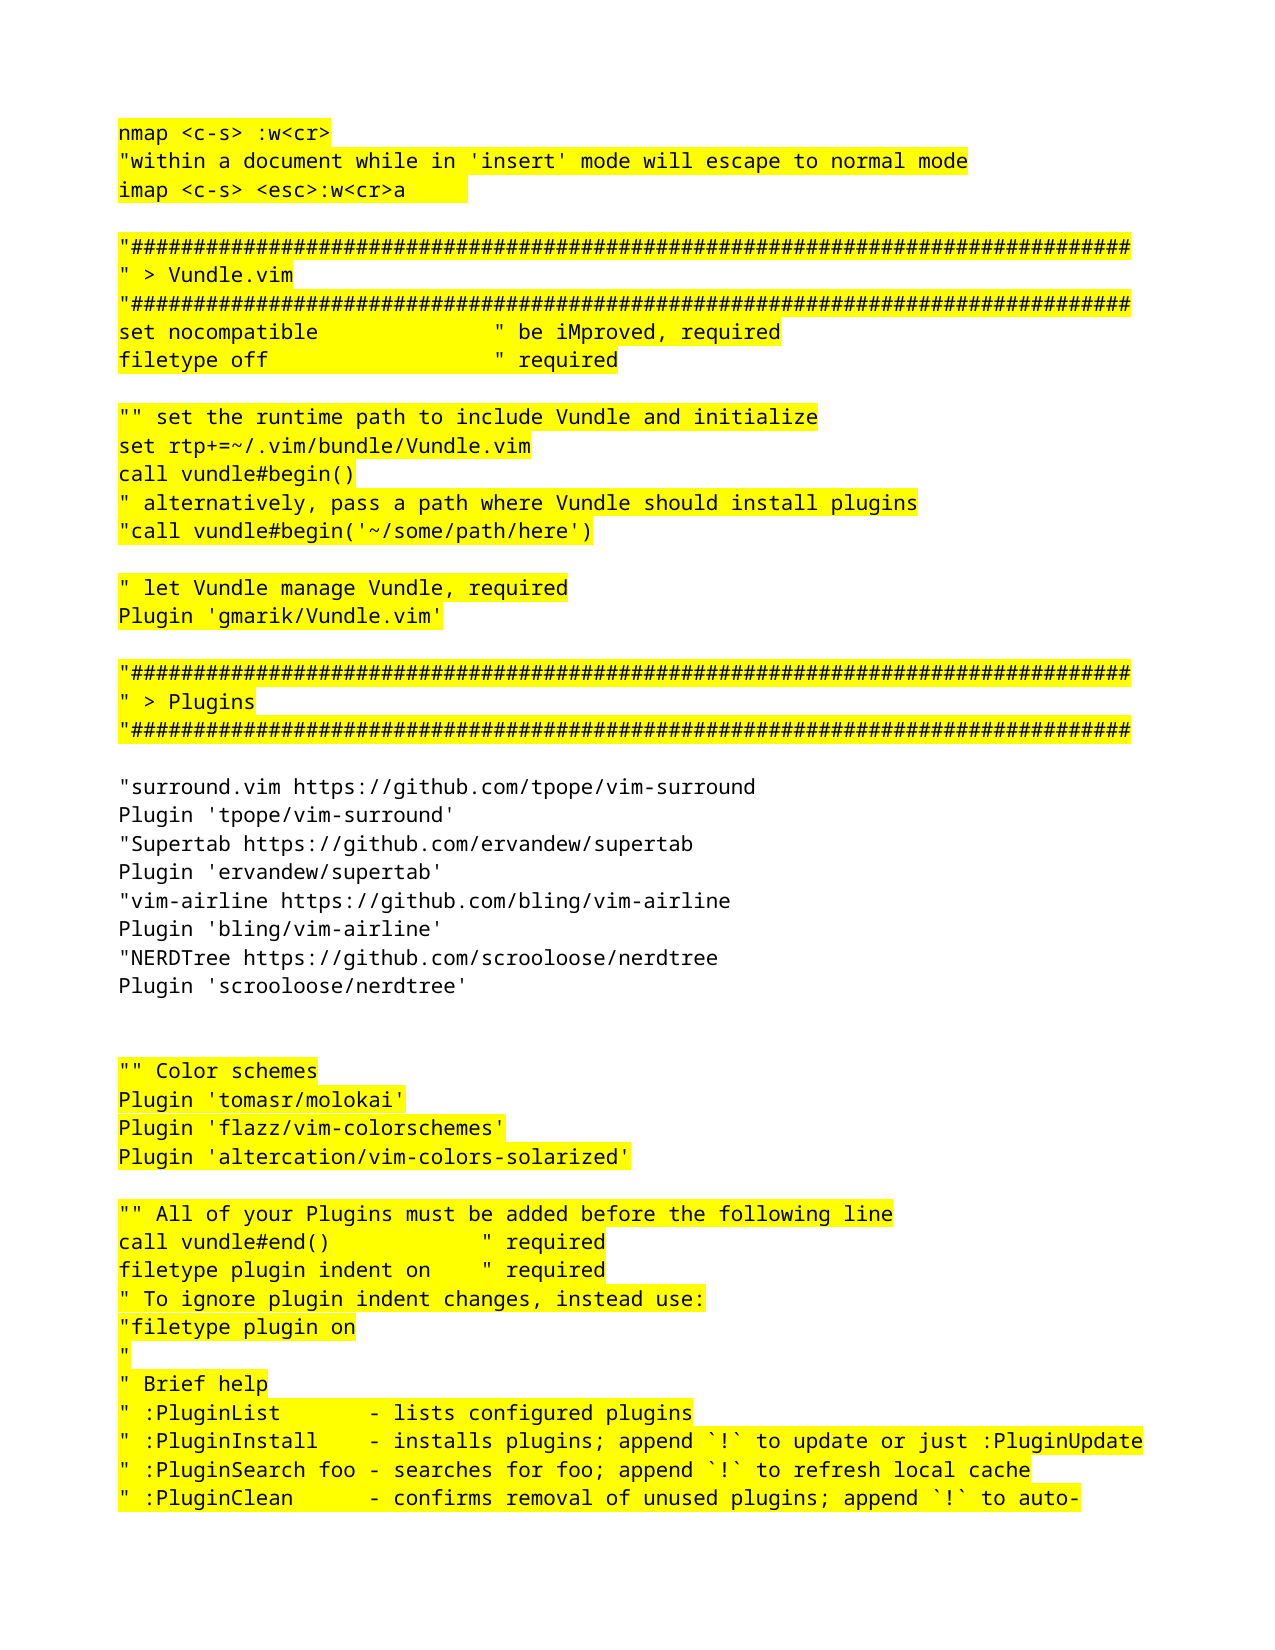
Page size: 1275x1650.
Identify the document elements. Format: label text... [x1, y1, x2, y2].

text "NERDTree https://github.com/scrooloose/nerdtree [118, 943, 1157, 971]
text Plugin 'tomasr/molokai' [118, 1085, 1157, 1113]
text "" Color schemes [118, 1057, 1157, 1085]
text imap <c-s> <esc>:w<cr>a [118, 175, 1157, 203]
text " [118, 1341, 1157, 1369]
text Plugin 'gmarik/Vundle.vim' [118, 602, 1157, 630]
text "" All of your Plugins must be added before the following line [118, 1199, 1157, 1227]
text " :PluginList - lists configured plugins [118, 1398, 1157, 1426]
text Plugin 'altercation/vim-colors-solarized' [118, 1142, 1157, 1170]
text set rtp+=~/.vim/bundle/Vundle.vim [118, 431, 1157, 459]
text " let Vundle manage Vundle, required [118, 573, 1157, 602]
text " > Vundle.vim [118, 260, 1157, 289]
text Plugin 'scrooloose/nerdtree' [118, 971, 1157, 1000]
text " :PluginClean - confirms removal of unused plugins; append `!` to auto- [118, 1483, 1157, 1512]
text set nocompatible " be iMproved, required [118, 317, 1157, 346]
text "################################################################################ [118, 289, 1157, 317]
text Plugin 'bling/vim-airline' [118, 914, 1157, 943]
text " To ignore plugin indent changes, instead use: [118, 1284, 1157, 1312]
text " :PluginSearch foo - searches for foo; append `!` to refresh local cache [118, 1455, 1157, 1483]
text "call vundle#begin('~/some/path/here') [118, 516, 1157, 545]
text Plugin 'ervandew/supertab' [118, 857, 1157, 886]
text "" set the runtime path to include Vundle and initialize [118, 402, 1157, 431]
text "within a document while in 'insert' mode will escape to normal mode [118, 147, 1157, 175]
text "################################################################################ [118, 658, 1157, 687]
text "################################################################################ [118, 715, 1157, 744]
text "surround.vim https://github.com/tpope/vim-surround [118, 772, 1157, 801]
text "vim-airline https://github.com/bling/vim-airline [118, 886, 1157, 914]
text " Brief help [118, 1369, 1157, 1398]
text nmap <c-s> :w<cr> [118, 118, 1157, 147]
text Plugin 'flazz/vim-colorschemes' [118, 1113, 1157, 1142]
text "filetype plugin on [118, 1312, 1157, 1341]
text Plugin 'tpope/vim-surround' [118, 801, 1157, 829]
text " > Plugins [118, 687, 1157, 715]
text "################################################################################ [118, 232, 1157, 260]
text filetype off " required [118, 346, 1157, 374]
text call vundle#end() " required [118, 1227, 1157, 1256]
text " :PluginInstall - installs plugins; append `!` to update or just :PluginUpdate [118, 1426, 1157, 1455]
text " alternatively, pass a path where Vundle should install plugins [118, 488, 1157, 516]
text "Supertab https://github.com/ervandew/supertab [118, 829, 1157, 857]
text call vundle#begin() [118, 459, 1157, 488]
text filetype plugin indent on " required [118, 1256, 1157, 1284]
